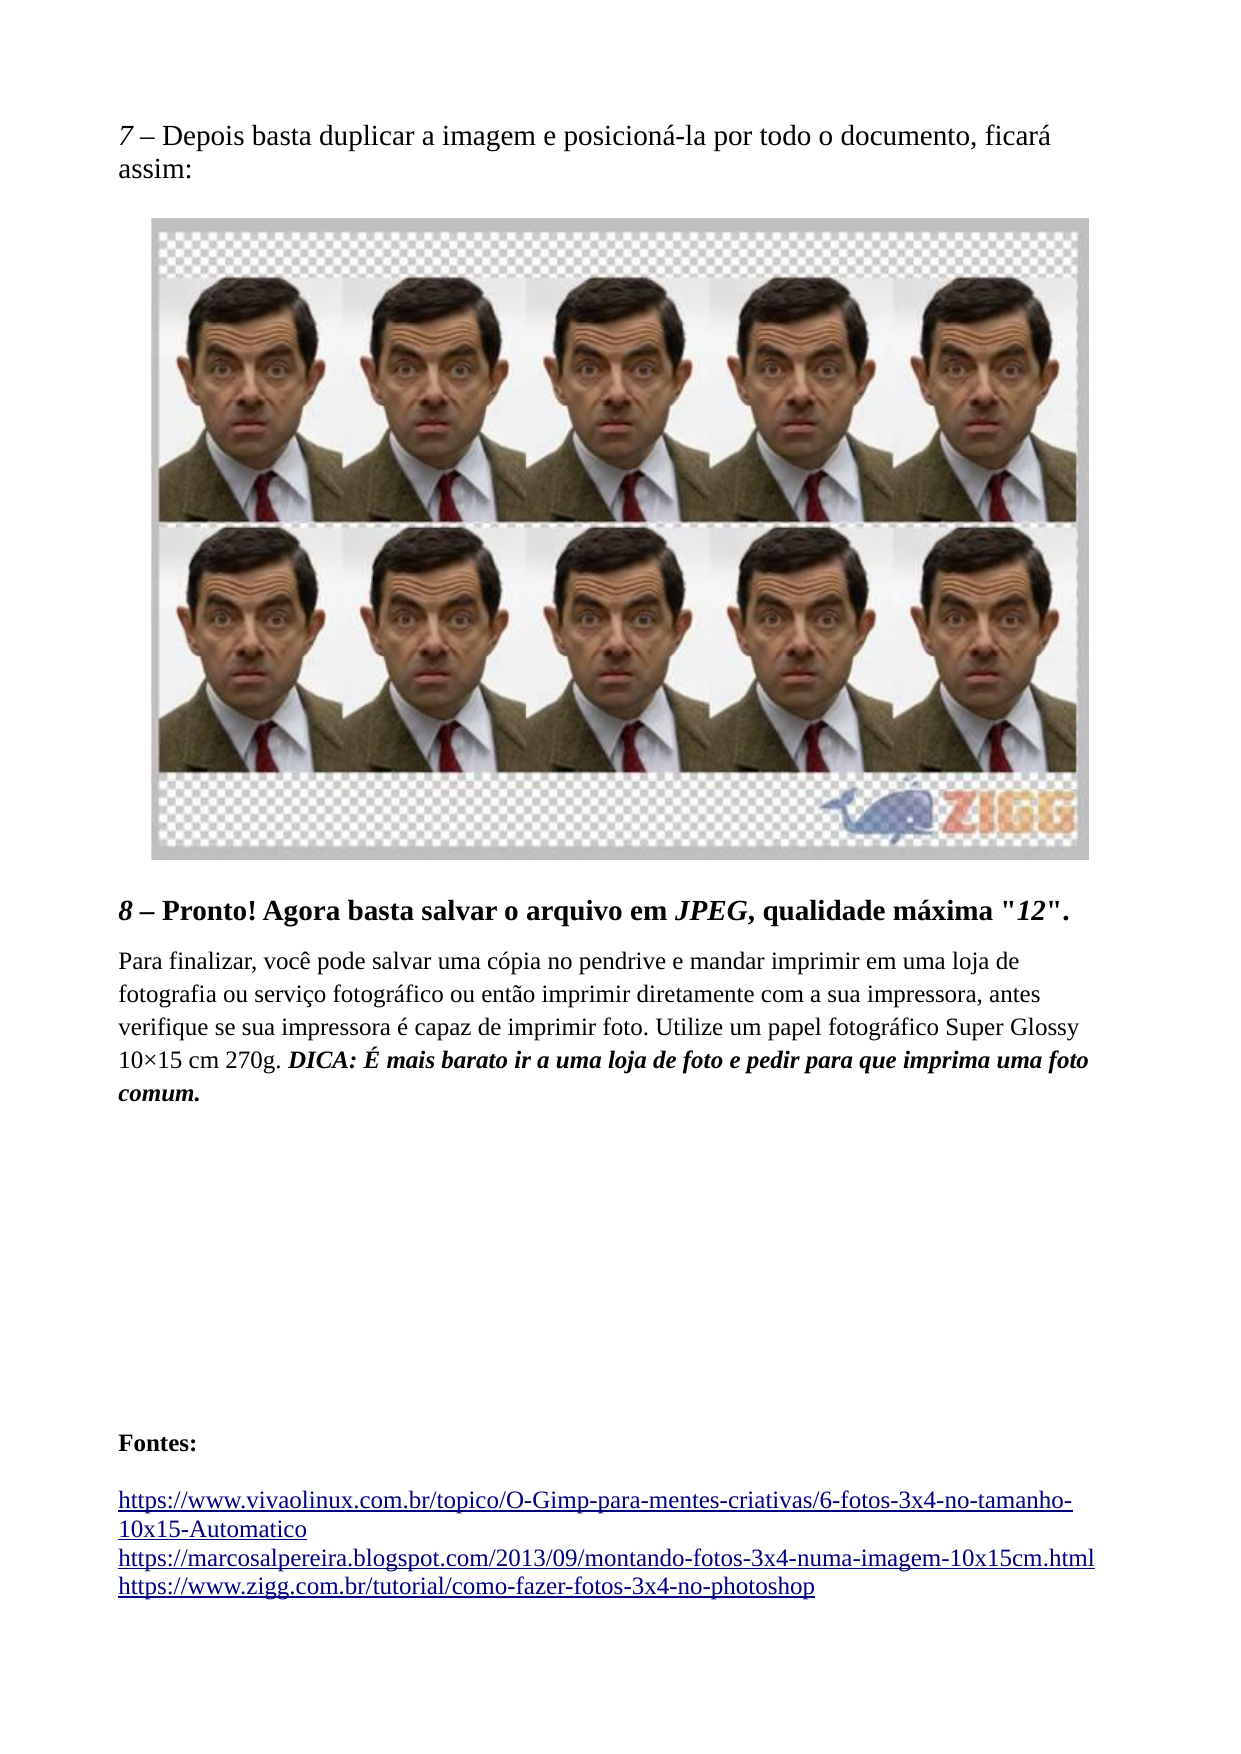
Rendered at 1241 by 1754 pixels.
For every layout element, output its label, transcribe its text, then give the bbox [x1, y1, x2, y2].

text https://marcosalpereira.blogspot.com/2013/09/montando-fotos-3x4-numa-imagem-10x15cm.html [118, 1543, 1122, 1571]
text 8 – Pronto! Agora basta salvar o arquivo em JPEG, qualidade máxima "12". [118, 893, 1122, 926]
text https://www.zigg.com.br/tutorial/como-fazer-fotos-3x4-no-photoshop [118, 1571, 1122, 1600]
text Fontes: [118, 1428, 1122, 1456]
text Para finalizar, você pode salvar uma cópia no pendrive e mandar imprimir em uma loja de fotografia ou serviço fotográfico ou então imprimir diretamente com a sua impressora, antes verifique se sua impressora é capaz de imprimir foto. Utilize um papel fotográfico Super Glossy 10×15 cm 270g. DICA: É mais barato ir a uma loja de foto e pedir para que imprima uma foto comum. [118, 946, 1122, 1107]
text 7 – Depois basta duplicar a imagem e posicioná-la por todo o documento, ficará assim: [118, 118, 1122, 185]
text https://www.vivaolinux.com.br/topico/O-Gimp-para-mentes-criativas/6-fotos-3x4-no-tamanho-10x15-Automatico [118, 1485, 1122, 1543]
picture [151, 218, 1089, 860]
